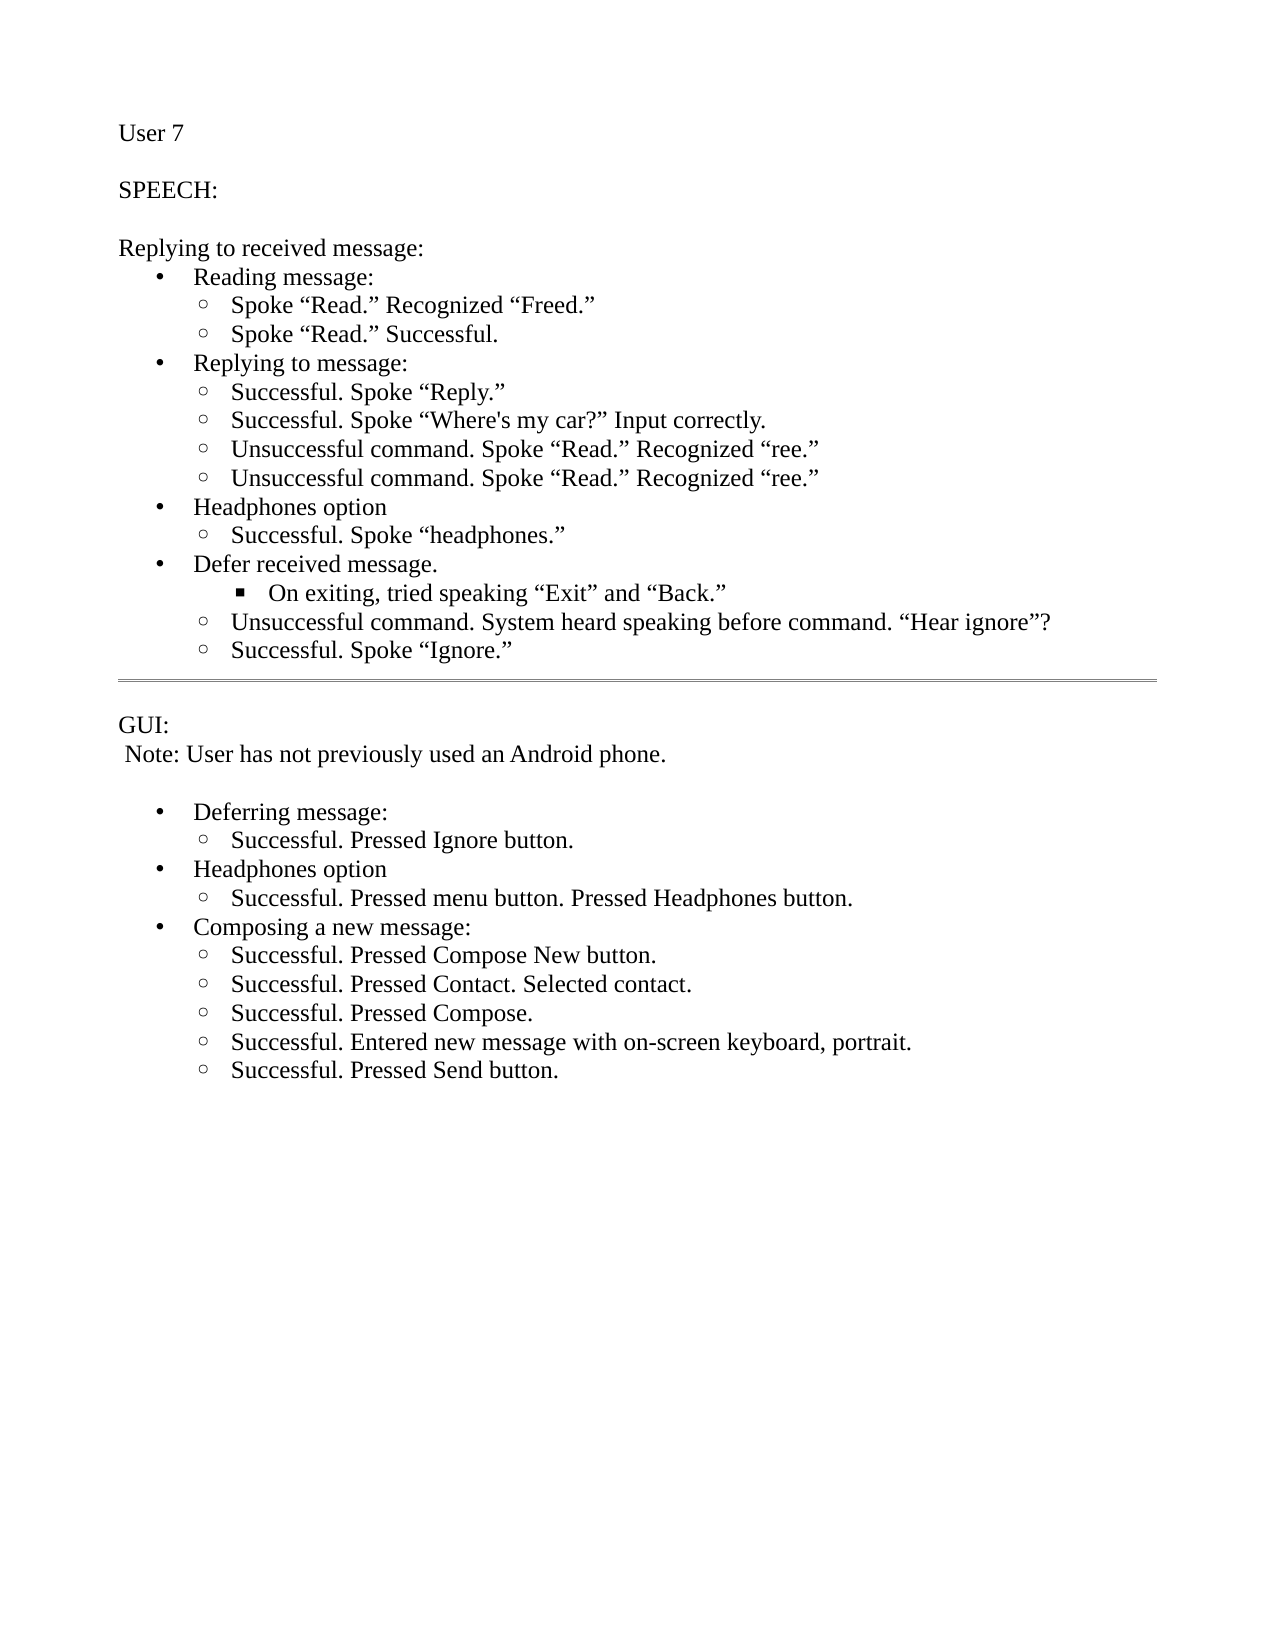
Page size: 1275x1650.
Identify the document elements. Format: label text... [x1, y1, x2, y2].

list Successful. Spoke “Where's my car?” Input correctly. [193, 406, 1157, 434]
list Successful. Pressed menu button. Pressed Headphones button. [193, 883, 1157, 912]
list Headphones option [156, 854, 1157, 883]
list Unsuccessful command. System heard speaking before command. “Hear ignore”? [193, 607, 1157, 636]
list On exiting, tried speaking “Exit” and “Back.” [231, 578, 1157, 607]
list Spoke “Read.” Recognized “Freed.” [193, 291, 1157, 319]
list Reading message: [156, 262, 1157, 291]
list Successful. Entered new message with on-screen keyboard, portrait. [193, 1027, 1157, 1056]
text Replying to received message: [118, 233, 1157, 262]
list Successful. Pressed Contact. Selected contact. [193, 969, 1157, 998]
list Successful. Pressed Send button. [193, 1056, 1157, 1084]
list Defer received message. [156, 549, 1157, 578]
list Successful. Spoke “headphones.” [193, 521, 1157, 549]
list Replying to message: [156, 348, 1157, 377]
list Deferring message: [156, 797, 1157, 826]
text SPEECH: [118, 176, 1157, 204]
text Note: User has not previously used an Android phone. [118, 739, 1157, 768]
text GUI: [118, 711, 1157, 739]
list Successful. Pressed Compose. [193, 998, 1157, 1027]
list Unsuccessful command. Spoke “Read.” Recognized “ree.” [193, 463, 1157, 492]
list Spoke “Read.” Successful. [193, 319, 1157, 348]
list Successful. Spoke “Ignore.” [193, 636, 1157, 664]
list Successful. Pressed Compose New button. [193, 941, 1157, 969]
list Unsuccessful command. Spoke “Read.” Recognized “ree.” [193, 434, 1157, 463]
list Headphones option [156, 492, 1157, 521]
list Successful. Spoke “Reply.” [193, 377, 1157, 406]
list Composing a new message: [156, 912, 1157, 941]
text User 7 [118, 118, 1157, 147]
list Successful. Pressed Ignore button. [193, 826, 1157, 854]
